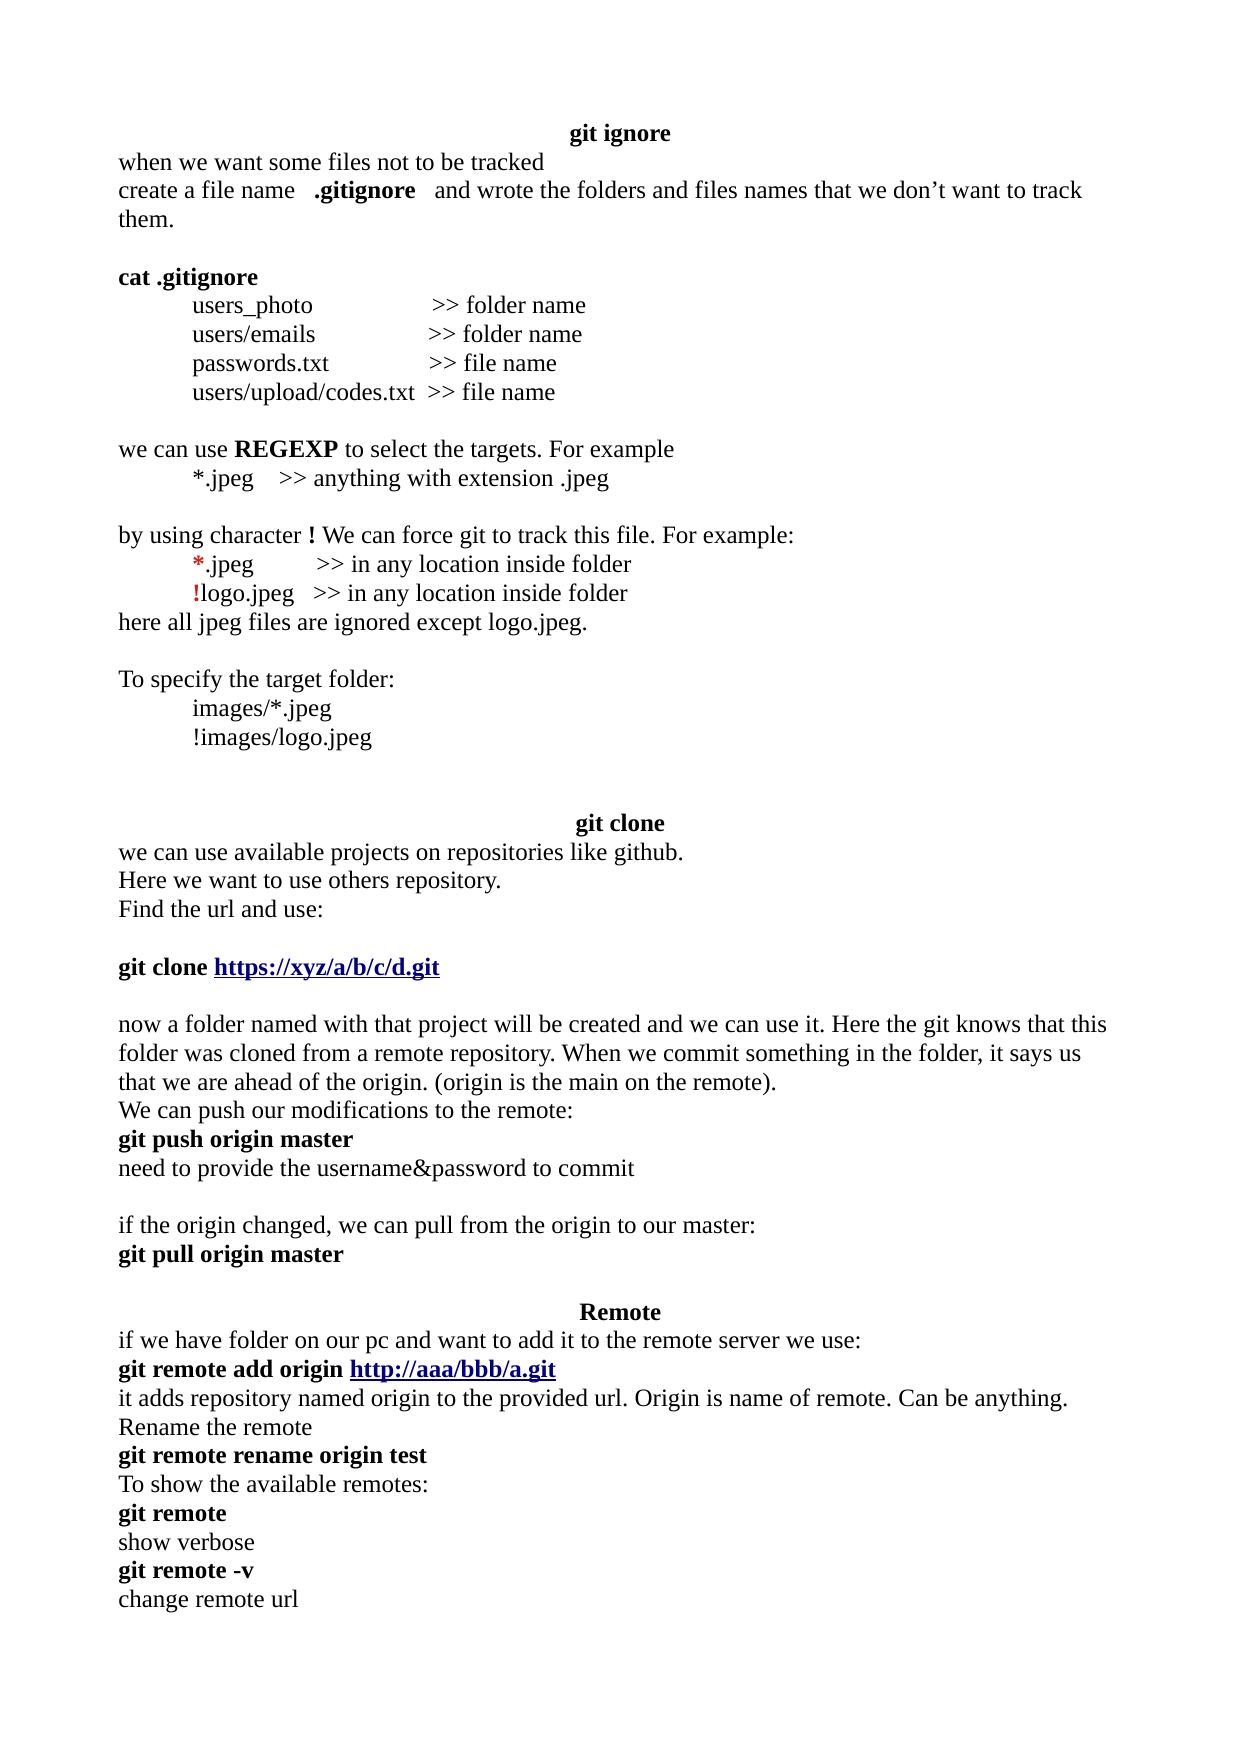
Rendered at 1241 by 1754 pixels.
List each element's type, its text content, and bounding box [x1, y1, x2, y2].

text here all jpeg files are ignored except logo.jpeg. [118, 607, 1122, 636]
text git pull origin master [118, 1239, 1122, 1268]
text Remote [118, 1297, 1122, 1326]
text Rename the remote [118, 1412, 1122, 1441]
text images/*.jpeg [118, 693, 1122, 722]
text users_photo >> folder name [118, 291, 1122, 319]
text git clone https://xyz/a/b/c/d.git [118, 952, 1122, 981]
text we can use REGEXP to select the targets. For example [118, 434, 1122, 463]
text *.jpeg >> anything with extension .jpeg [118, 463, 1122, 492]
text if the origin changed, we can pull from the origin to our master: [118, 1211, 1122, 1239]
text change remote url [118, 1584, 1122, 1613]
text git ignore [118, 118, 1122, 147]
text !logo.jpeg >> in any location inside folder [118, 578, 1122, 607]
text show verbose [118, 1527, 1122, 1556]
text git push origin master [118, 1124, 1122, 1153]
text git remote rename origin test [118, 1441, 1122, 1469]
text it adds repository named origin to the provided url. Origin is name of remote. Can be anything. [118, 1383, 1122, 1412]
text *.jpeg >> in any location inside folder [118, 549, 1122, 578]
text now a folder named with that project will be created and we can use it. Here the git knows that this folder was cloned from a remote repository. When we commit something in the folder, it says us that we are ahead of the origin. (origin is the main on the remote). [118, 1009, 1122, 1096]
text git remote add origin http://aaa/bbb/a.git [118, 1354, 1122, 1383]
text git remote [118, 1498, 1122, 1527]
text users/upload/codes.txt >> file name [118, 377, 1122, 406]
text passwords.txt >> file name [118, 348, 1122, 377]
text if we have folder on our pc and want to add it to the remote server we use: [118, 1326, 1122, 1354]
text To show the available remotes: [118, 1469, 1122, 1498]
text git clone [118, 808, 1122, 837]
text we can use available projects on repositories like github. [118, 837, 1122, 866]
text !images/logo.jpeg [118, 722, 1122, 751]
text Here we want to use others repository. [118, 866, 1122, 894]
text need to provide the username&password to commit [118, 1153, 1122, 1182]
text cat .gitignore [118, 262, 1122, 291]
text We can push our modifications to the remote: [118, 1096, 1122, 1124]
text create a file name .gitignore and wrote the folders and files names that we don’t want to track them. [118, 176, 1122, 233]
text To specify the target folder: [118, 664, 1122, 693]
text when we want some files not to be tracked [118, 147, 1122, 176]
text git remote -v [118, 1556, 1122, 1584]
text users/emails >> folder name [118, 319, 1122, 348]
text Find the url and use: [118, 894, 1122, 923]
text by using character ! We can force git to track this file. For example: [118, 521, 1122, 549]
